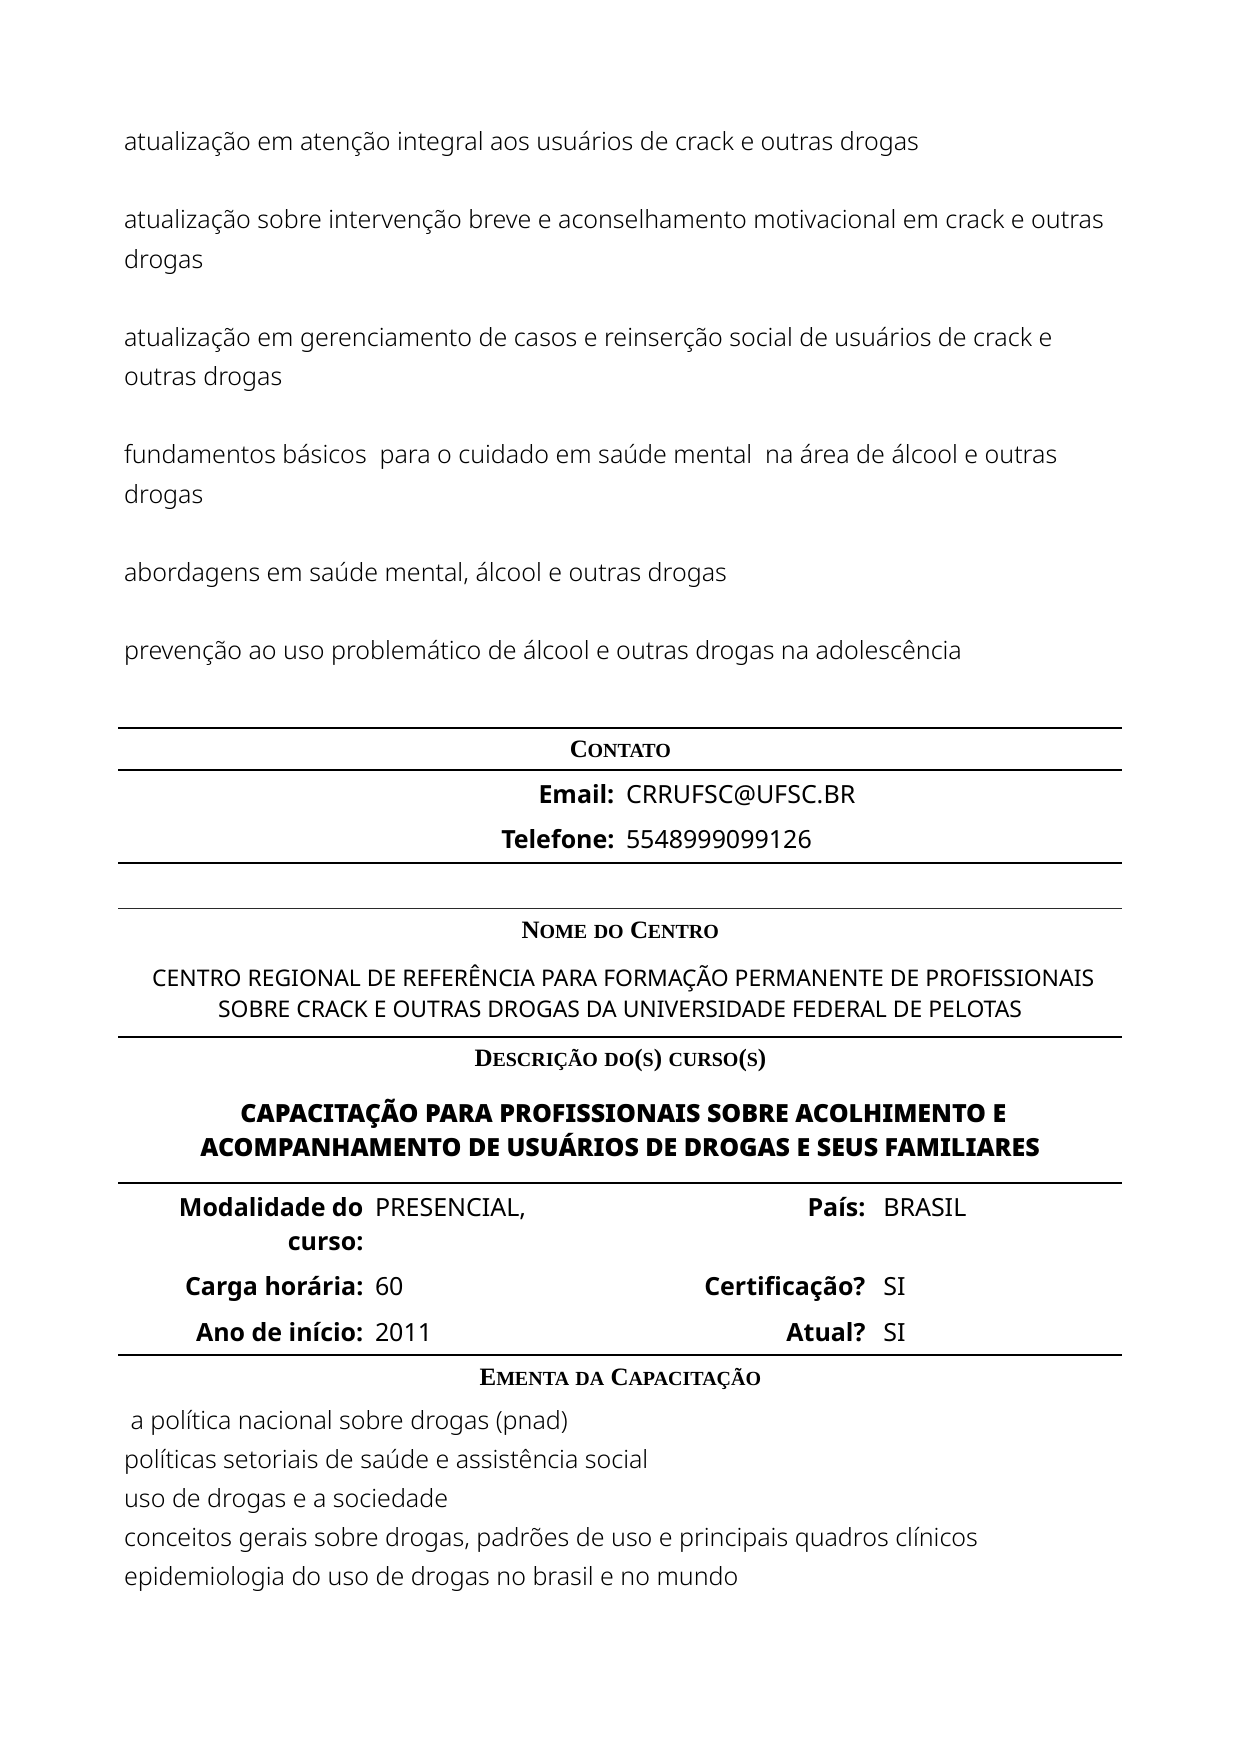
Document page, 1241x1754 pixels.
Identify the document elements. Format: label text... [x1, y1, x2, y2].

table_cell Atual? [620, 1309, 871, 1354]
table_cell PRESENCIAL, [369, 1184, 620, 1263]
table_cell SI [871, 1263, 1122, 1309]
table_cell Email: [118, 771, 620, 816]
table_cell Contato [118, 729, 1122, 769]
table_cell 5548999099126 [620, 816, 1122, 862]
table_cell Descrição do(s) curso(s) [118, 1038, 1122, 1078]
table_cell ATUALIZAÇÃO EM ATENÇÃO INTEGRAL AOS USUÁRIOS DE CRACK E OUTRAS DROGAS ATUALIZAÇÃO SOBRE INTERVENÇÃO BREVE E ACONSELHAMENTO MOTIVACIONAL EM CRACK E OUTRAS DROGAS ATUALIZAÇÃO EM GERENCIAMENTO DE CASOS E REINSERÇÃO SOCIAL DE USUÁRIOS DE CRACK E OUTRAS DROGAS FUNDAMENTOS BÁSICOS PARA O CUIDADO EM SAÚDE MENTAL NA ÁREA DE ÁLCOOL E OUTRAS DROGAS ABORDAGENS EM SAÚDE MENTAL, ÁLCOOL E OUTRAS DROGAS PREVENÇÃO AO USO PROBLEMÁTICO DE ÁLCOOL E OUTRAS DROGAS NA ADOLESCÊNCIA [118, 118, 1122, 727]
table_cell 2011 [369, 1309, 620, 1354]
table_cell Carga horária: [118, 1263, 369, 1309]
table_cell 60 [369, 1263, 620, 1309]
table_cell Telefone: [118, 816, 620, 862]
table_cell Modalidade do curso: [118, 1184, 369, 1263]
table_cell BRASIL [871, 1184, 1122, 1263]
table_cell A POLÍTICA NACIONAL SOBRE DROGAS (PNAD) POLÍTICAS SETORIAIS DE SAÚDE E ASSISTÊNCIA SOCIAL USO DE DROGAS E A SOCIEDADE CONCEITOS GERAIS SOBRE DROGAS, PADRÕES DE USO E PRINCIPAIS QUADROS CLÍNICOS EPIDEMIOLOGIA DO USO DE DROGAS NO BRASIL E NO MUNDO [118, 1397, 1122, 1599]
table_cell CAPACITAÇÃO PARA PROFISSIONAIS SOBRE ACOLHIMENTO E ACOMPANHAMENTO DE USUÁRIOS DE DROGAS E SEUS FAMILIARES [118, 1078, 1122, 1182]
table_cell SI [871, 1309, 1122, 1354]
table_cell Ementa da Capacitação [118, 1356, 1122, 1397]
table_cell Certificação? [620, 1263, 871, 1309]
table_cell CRRUFSC@UFSC.BR [620, 771, 1122, 816]
table_header Nome do Centro [118, 910, 1122, 950]
table_cell CENTRO REGIONAL DE REFERÊNCIA PARA FORMAÇÃO PERMANENTE DE PROFISSIONAIS SOBRE CRACK E OUTRAS DROGAS DA UNIVERSIDADE FEDERAL DE PELOTAS [118, 950, 1122, 1036]
table_cell Ano de início: [118, 1309, 369, 1354]
table_cell País: [620, 1184, 871, 1263]
